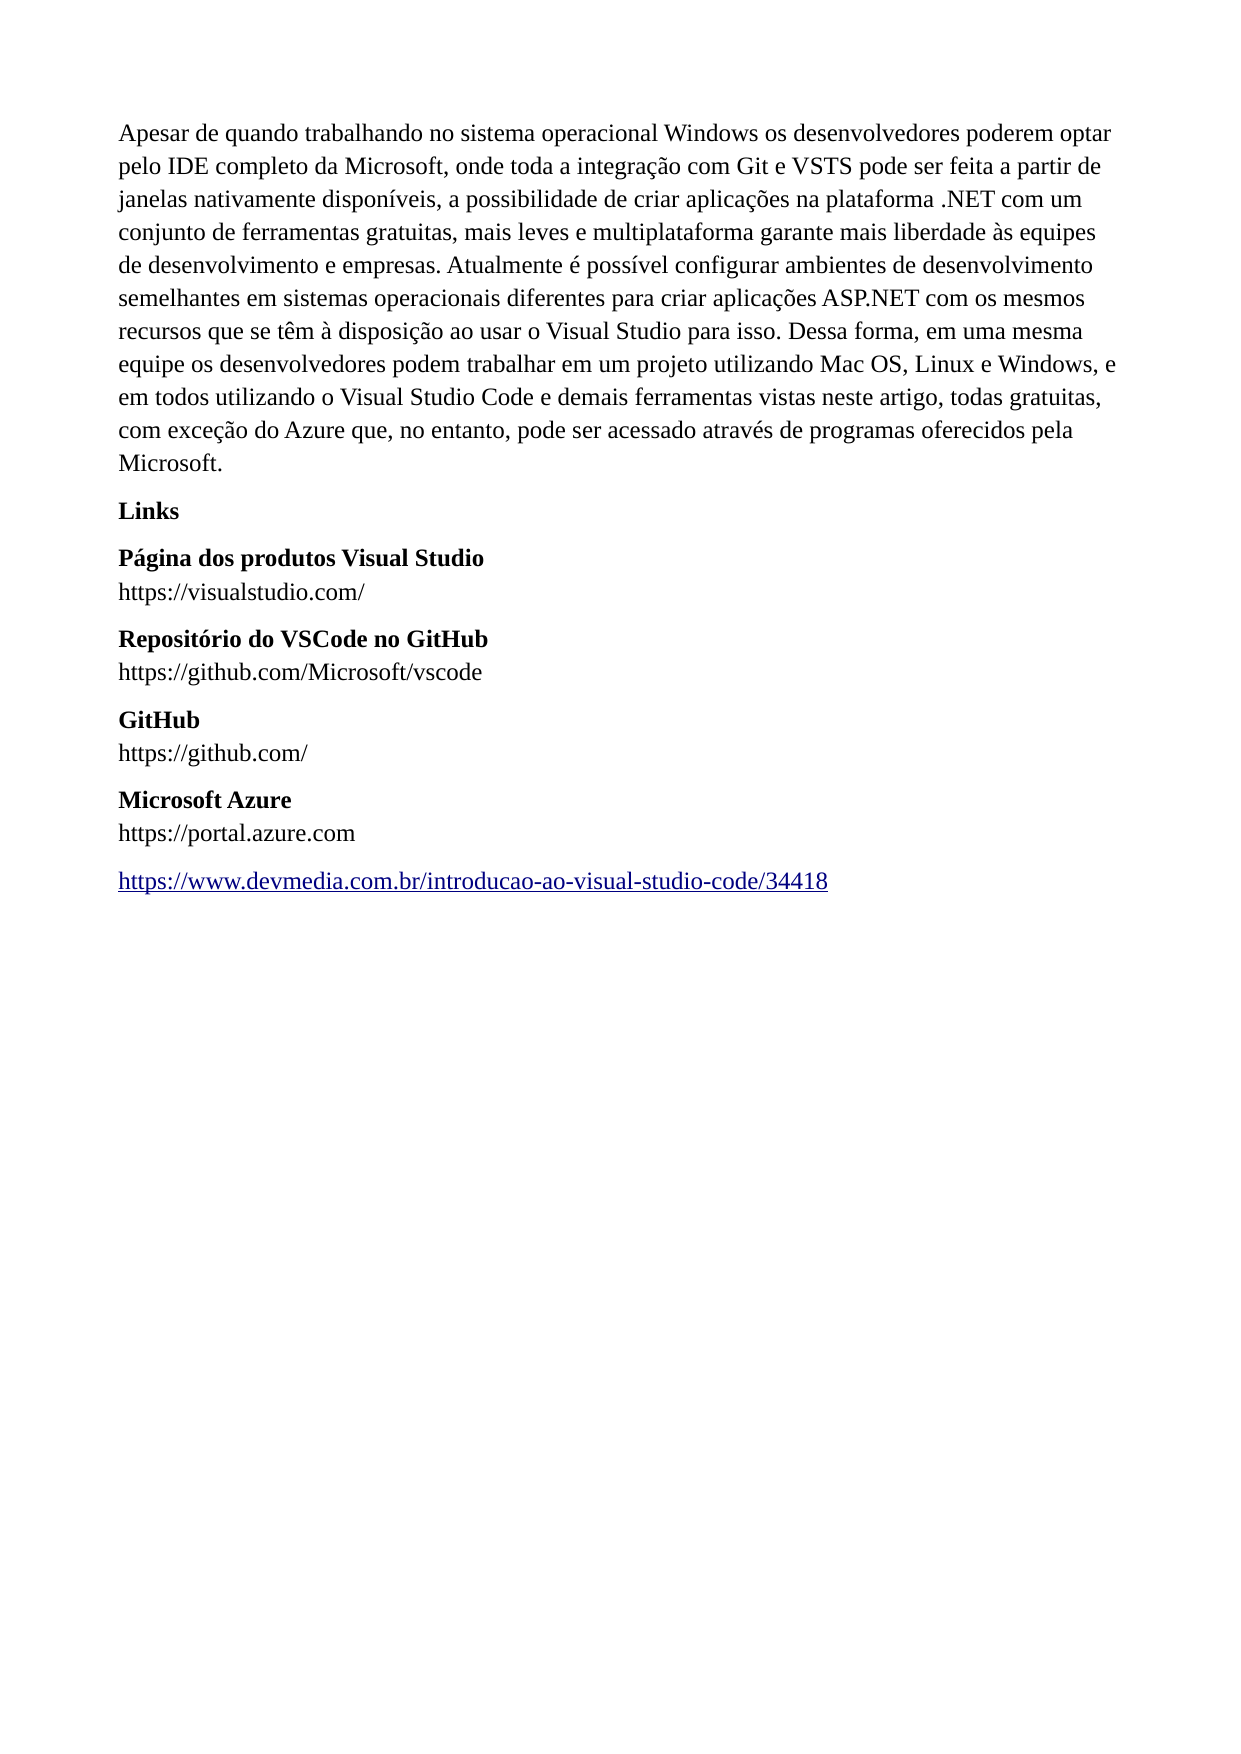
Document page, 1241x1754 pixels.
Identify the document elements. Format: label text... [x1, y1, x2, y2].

text Página dos produtos Visual Studio https://visualstudio.com/ [118, 543, 1122, 605]
text Apesar de quando trabalhando no sistema operacional Windows os desenvolvedores poderem optar pelo IDE completo da Microsoft, onde toda a integração com Git e VSTS pode ser feita a partir de janelas nativamente disponíveis, a possibilidade de criar aplicações na plataforma .NET com um conjunto de ferramentas gratuitas, mais leves e multiplataforma garante mais liberdade às equipes de desenvolvimento e empresas. Atualmente é possível configurar ambientes de desenvolvimento semelhantes em sistemas operacionais diferentes para criar aplicações ASP.NET com os mesmos recursos que se têm à disposição ao usar o Visual Studio para isso. Dessa forma, em uma mesma equipe os desenvolvedores podem trabalhar em um projeto utilizando Mac OS, Linux e Windows, e em todos utilizando o Visual Studio Code e demais ferramentas vistas neste artigo, todas gratuitas, com exceção do Azure que, no entanto, pode ser acessado através de programas oferecidos pela Microsoft. [118, 118, 1122, 477]
text https://www.devmedia.com.br/introducao-ao-visual-studio-code/34418 [118, 866, 1122, 895]
text Microsoft Azure https://portal.azure.com [118, 785, 1122, 847]
text GitHub https://github.com/ [118, 705, 1122, 767]
text Repositório do VSCode no GitHub https://github.com/Microsoft/vscode [118, 624, 1122, 686]
text Links [118, 496, 1122, 525]
